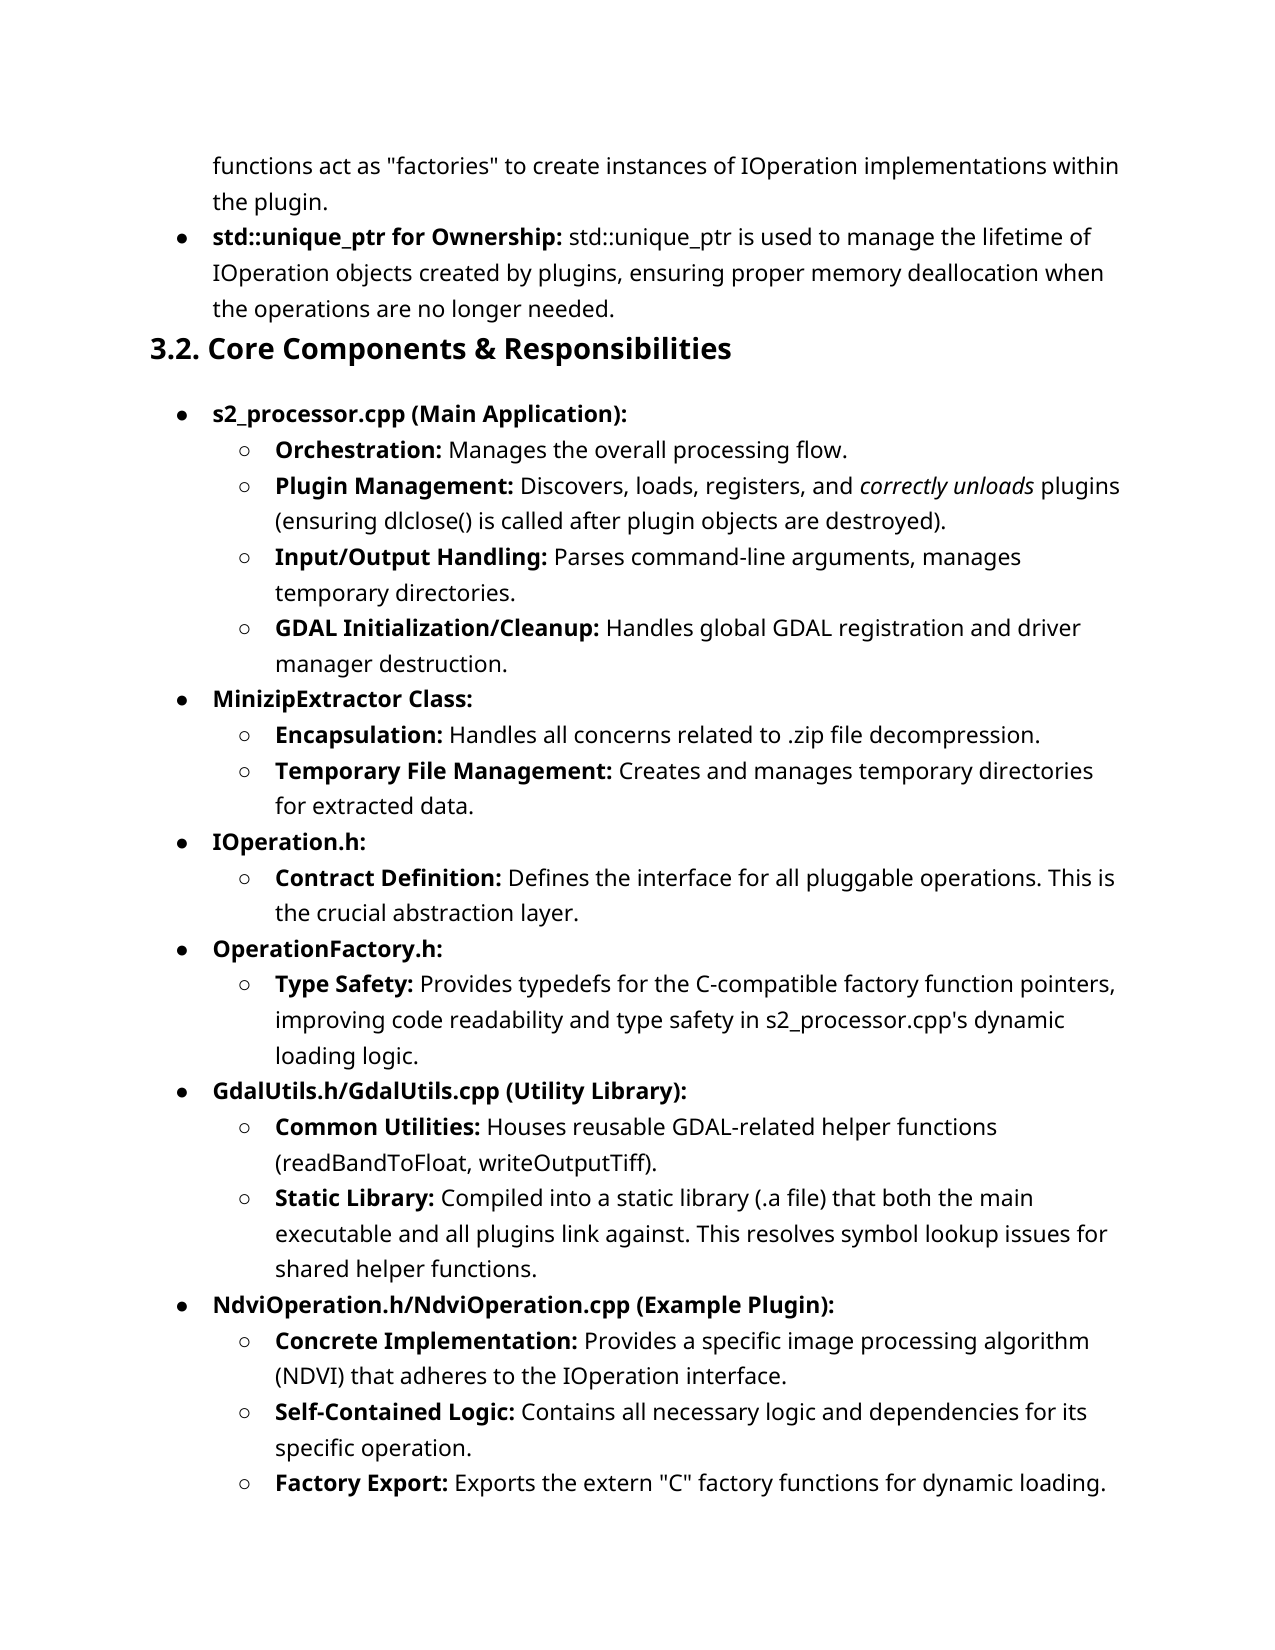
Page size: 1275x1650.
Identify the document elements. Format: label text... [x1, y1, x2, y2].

list MinizipExtractor Class: [175, 683, 1125, 714]
list functions act as "factories" to create instances of IOperation implementations within the plugin. [175, 150, 1125, 217]
list GdalUtils.h/GdalUtils.cpp (Utility Library): [175, 1075, 1125, 1106]
list Factory Export: Exports the extern "C" factory functions for dynamic loading. [237, 1467, 1125, 1498]
list Concrete Implementation: Provides a specific image processing algorithm (NDVI) that adheres to the IOperation interface. [237, 1324, 1125, 1391]
list Common Utilities: Houses reusable GDAL-related helper functions (readBandToFloat, writeOutputTiff). [237, 1111, 1125, 1178]
list Orchestration: Manages the overall processing flow. [237, 434, 1125, 465]
list Static Library: Compiled into a static library (.a file) that both the main executable and all plugins link against. This resolves symbol lookup issues for shared helper functions. [237, 1182, 1125, 1284]
list Contract Definition: Defines the interface for all pluggable operations. This is the crucial abstraction layer. [237, 861, 1125, 928]
list std::unique_ptr for Ownership: std::unique_ptr is used to manage the lifetime of IOperation objects created by plugins, ensuring proper memory deallocation when the operations are no longer needed. [175, 221, 1125, 324]
list Type Safety: Provides typedefs for the C-compatible factory function pointers, improving code readability and type safety in s2_processor.cpp's dynamic loading logic. [237, 968, 1125, 1071]
list IOperation.h: [175, 826, 1125, 857]
list Encapsulation: Handles all concerns related to .zip file decompression. [237, 719, 1125, 750]
list s2_processor.cpp (Main Application): [175, 398, 1125, 429]
list OperationFactory.h: [175, 933, 1125, 964]
list Plugin Management: Discovers, loads, registers, and correctly unloads plugins (ensuring dlclose() is called after plugin objects are destroyed). [237, 469, 1125, 536]
list NdviOperation.h/NdviOperation.cpp (Example Plugin): [175, 1289, 1125, 1320]
list GDAL Initialization/Cleanup: Handles global GDAL registration and driver manager destruction. [237, 612, 1125, 679]
list Self-Contained Logic: Contains all necessary logic and dependencies for its specific operation. [237, 1396, 1125, 1463]
subtitle 3.2. Core Components & Responsibilities [150, 328, 1125, 368]
list Input/Output Handling: Parses command-line arguments, manages temporary directories. [237, 541, 1125, 608]
list Temporary File Management: Creates and manages temporary directories for extracted data. [237, 754, 1125, 821]
